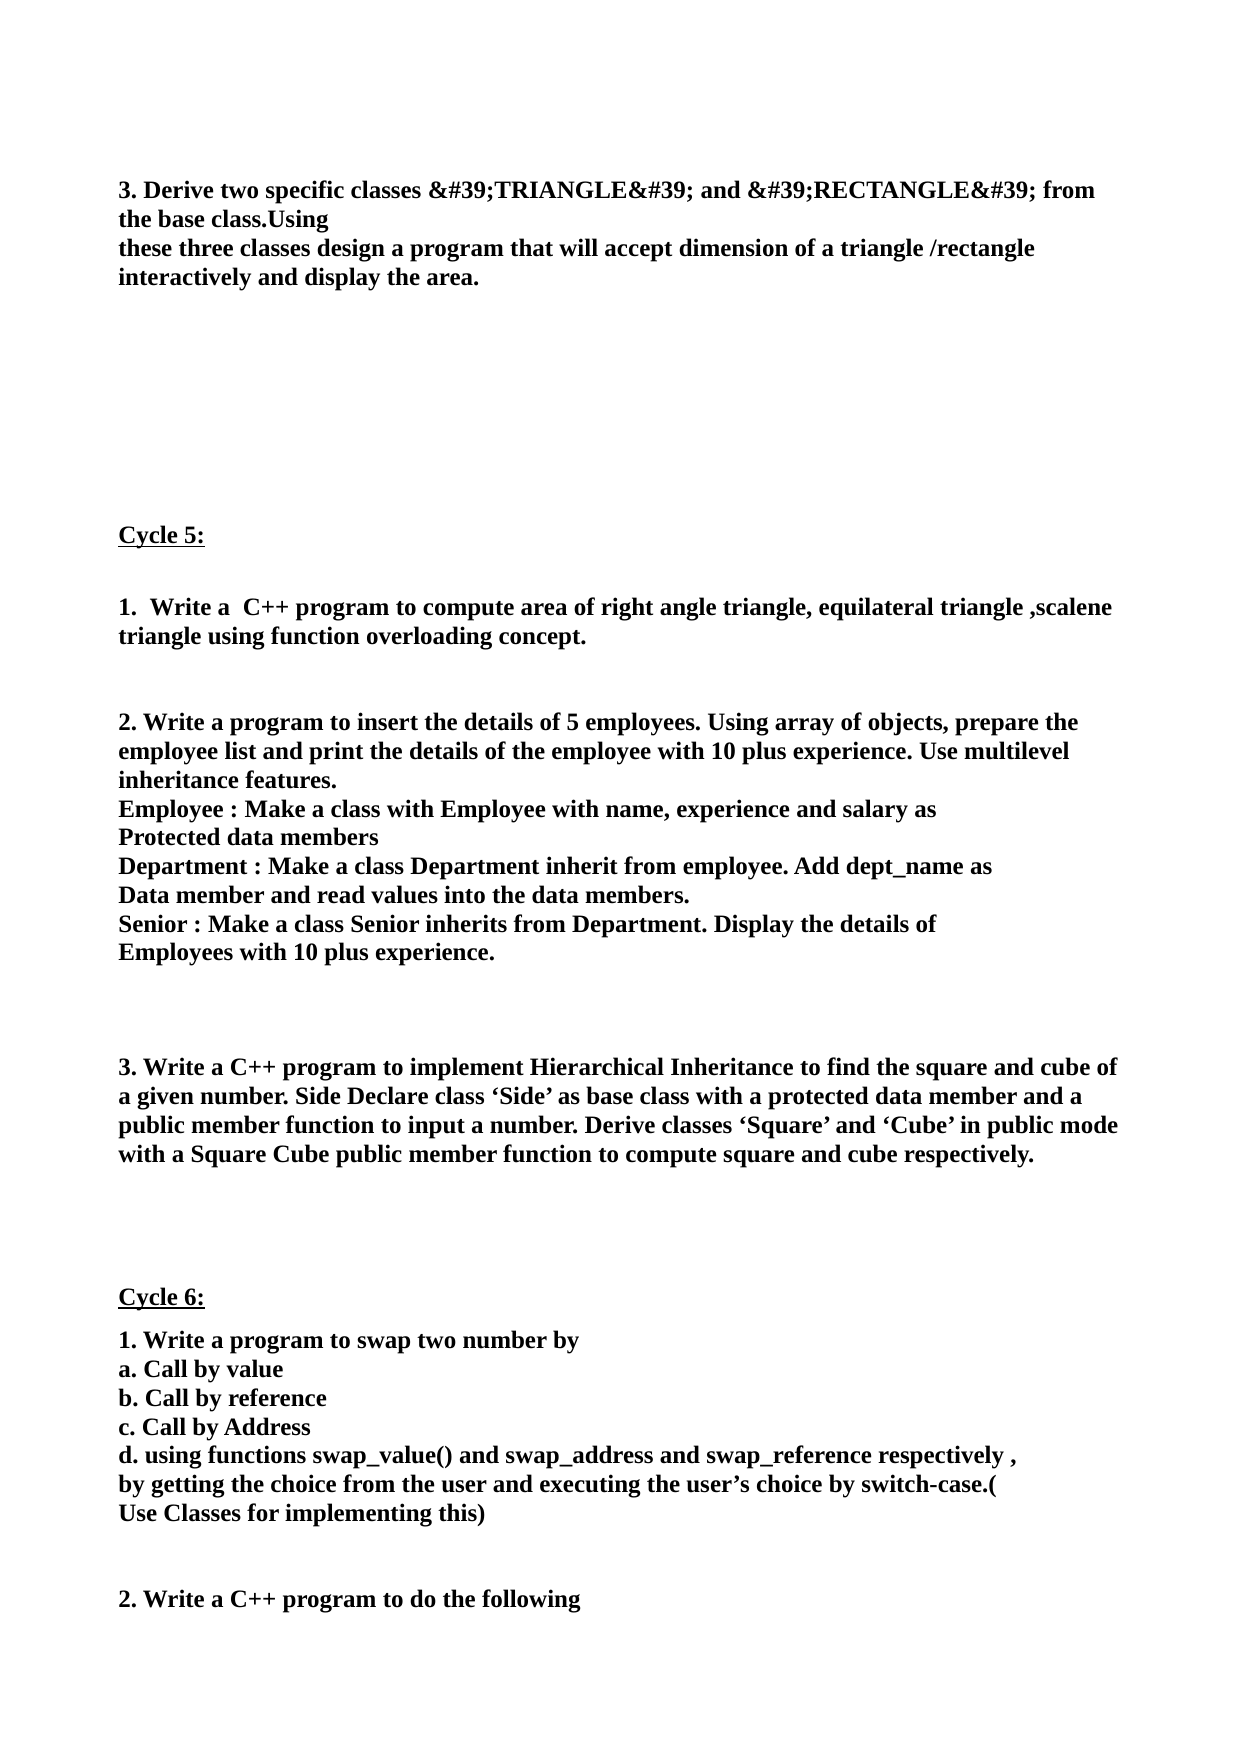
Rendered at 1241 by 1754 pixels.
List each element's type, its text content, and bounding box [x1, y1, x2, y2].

list inheritance features. [118, 765, 1122, 794]
list Employees with 10 plus experience. [118, 937, 1122, 966]
list 1. Write a C++ program to compute area of right angle triangle, equilateral triangle ,scalene triangle using function overloading concept. [118, 592, 1122, 650]
list employee list and print the details of the employee with 10 plus experience. Use multilevel [118, 736, 1122, 765]
list 3. Write a C++ program to implement Hierarchical Inheritance to find the square and cube of a given number. Side Declare class ‘Side’ as base class with a protected data member and a public member function to input a number. Derive classes ‘Square’ and ‘Cube’ in public mode with a Square Cube public member function to compute square and cube respectively. [118, 1052, 1122, 1167]
list Use Classes for implementing this) [118, 1498, 1122, 1527]
list 1. Write a program to swap two number by [118, 1326, 1122, 1354]
list 2. Write a C++ program to do the following [118, 1584, 1122, 1613]
list 2. Write a program to insert the details of 5 employees. Using array of objects, prepare the [118, 707, 1122, 736]
list by getting the choice from the user and executing the user’s choice by switch-case.( [118, 1469, 1122, 1498]
text Cycle 6: [118, 1282, 1122, 1311]
list b. Call by reference [118, 1383, 1122, 1412]
list d. using functions swap_value() and swap_address and swap_reference respectively , [118, 1441, 1122, 1469]
list Data member and read values into the data members. [118, 880, 1122, 909]
list these three classes design a program that will accept dimension of a triangle /rectangle [118, 233, 1122, 262]
list Senior : Make a class Senior inherits from Department. Display the details of [118, 909, 1122, 937]
list Department : Make a class Department inherit from employee. Add dept_name as [118, 851, 1122, 880]
list c. Call by Address [118, 1412, 1122, 1441]
list Employee : Make a class with Employee with name, experience and salary as [118, 794, 1122, 822]
text Cycle 5: [118, 521, 1122, 549]
list 3. Derive two specific classes &#39;TRIANGLE&#39; and &#39;RECTANGLE&#39; from the base class.Using [118, 176, 1122, 233]
list interactively and display the area. [118, 262, 1122, 291]
list Protected data members [118, 822, 1122, 851]
list a. Call by value [118, 1354, 1122, 1383]
